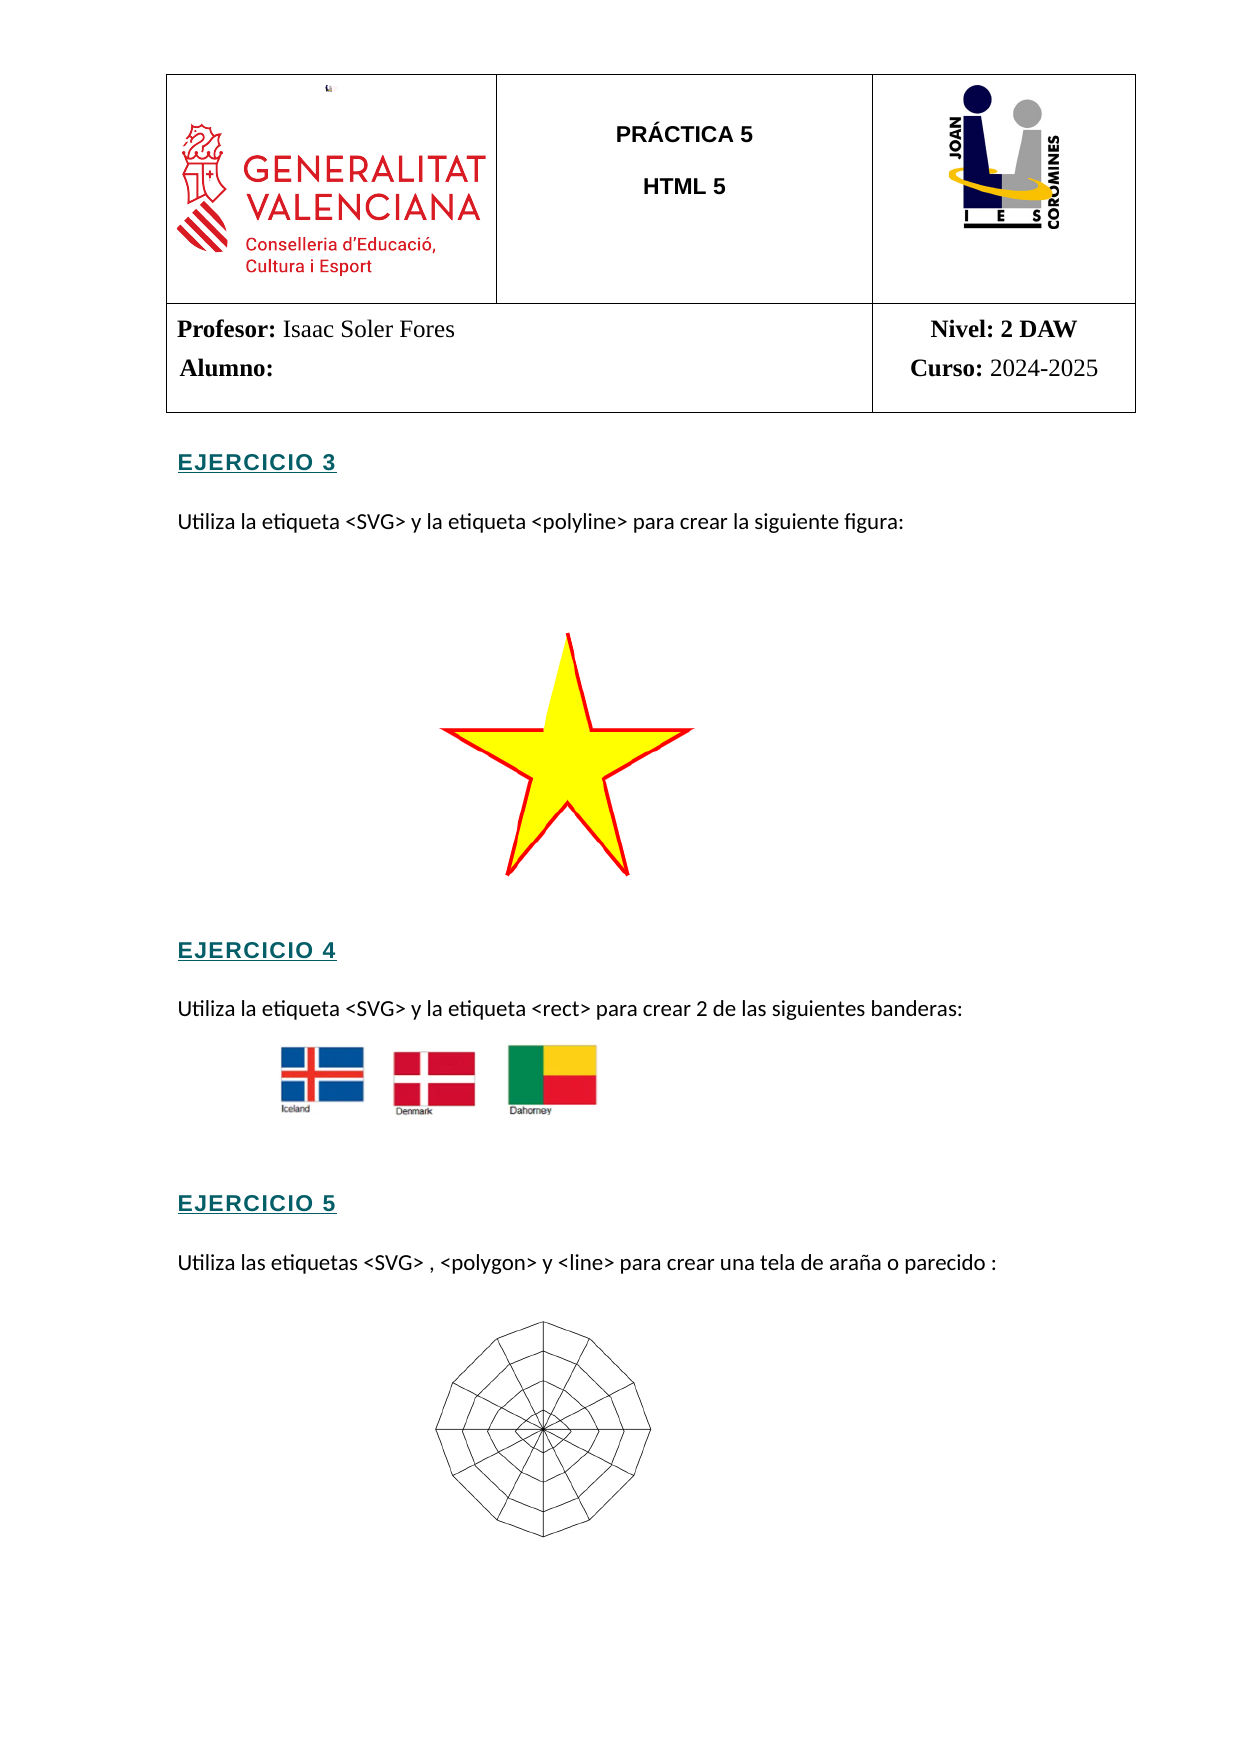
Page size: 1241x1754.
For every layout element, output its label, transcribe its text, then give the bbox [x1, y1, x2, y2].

picture [426, 1315, 660, 1549]
picture [388, 1045, 477, 1118]
picture [948, 85, 1059, 229]
subtitle Ejercicio 3 [177, 441, 1151, 476]
picture [431, 600, 718, 904]
picture [277, 1042, 367, 1115]
picture [176, 123, 486, 276]
subtitle Ejercicio 4 [177, 929, 1151, 963]
picture [325, 85, 338, 92]
subtitle Ejercicio 5 [177, 1182, 1151, 1217]
text Utiliza la etiqueta <SVG> y la etiqueta <rect> para crear 2 de las siguientes banderas: [177, 994, 1151, 1022]
text Utiliza la etiqueta <SVG> y la etiqueta <polyline> para crear la siguiente figura: [177, 507, 1151, 535]
text Utiliza las etiquetas <SVG> , <polygon> y <line> para crear una tela de araña o parecido : [177, 1248, 1151, 1276]
picture [503, 1040, 599, 1115]
